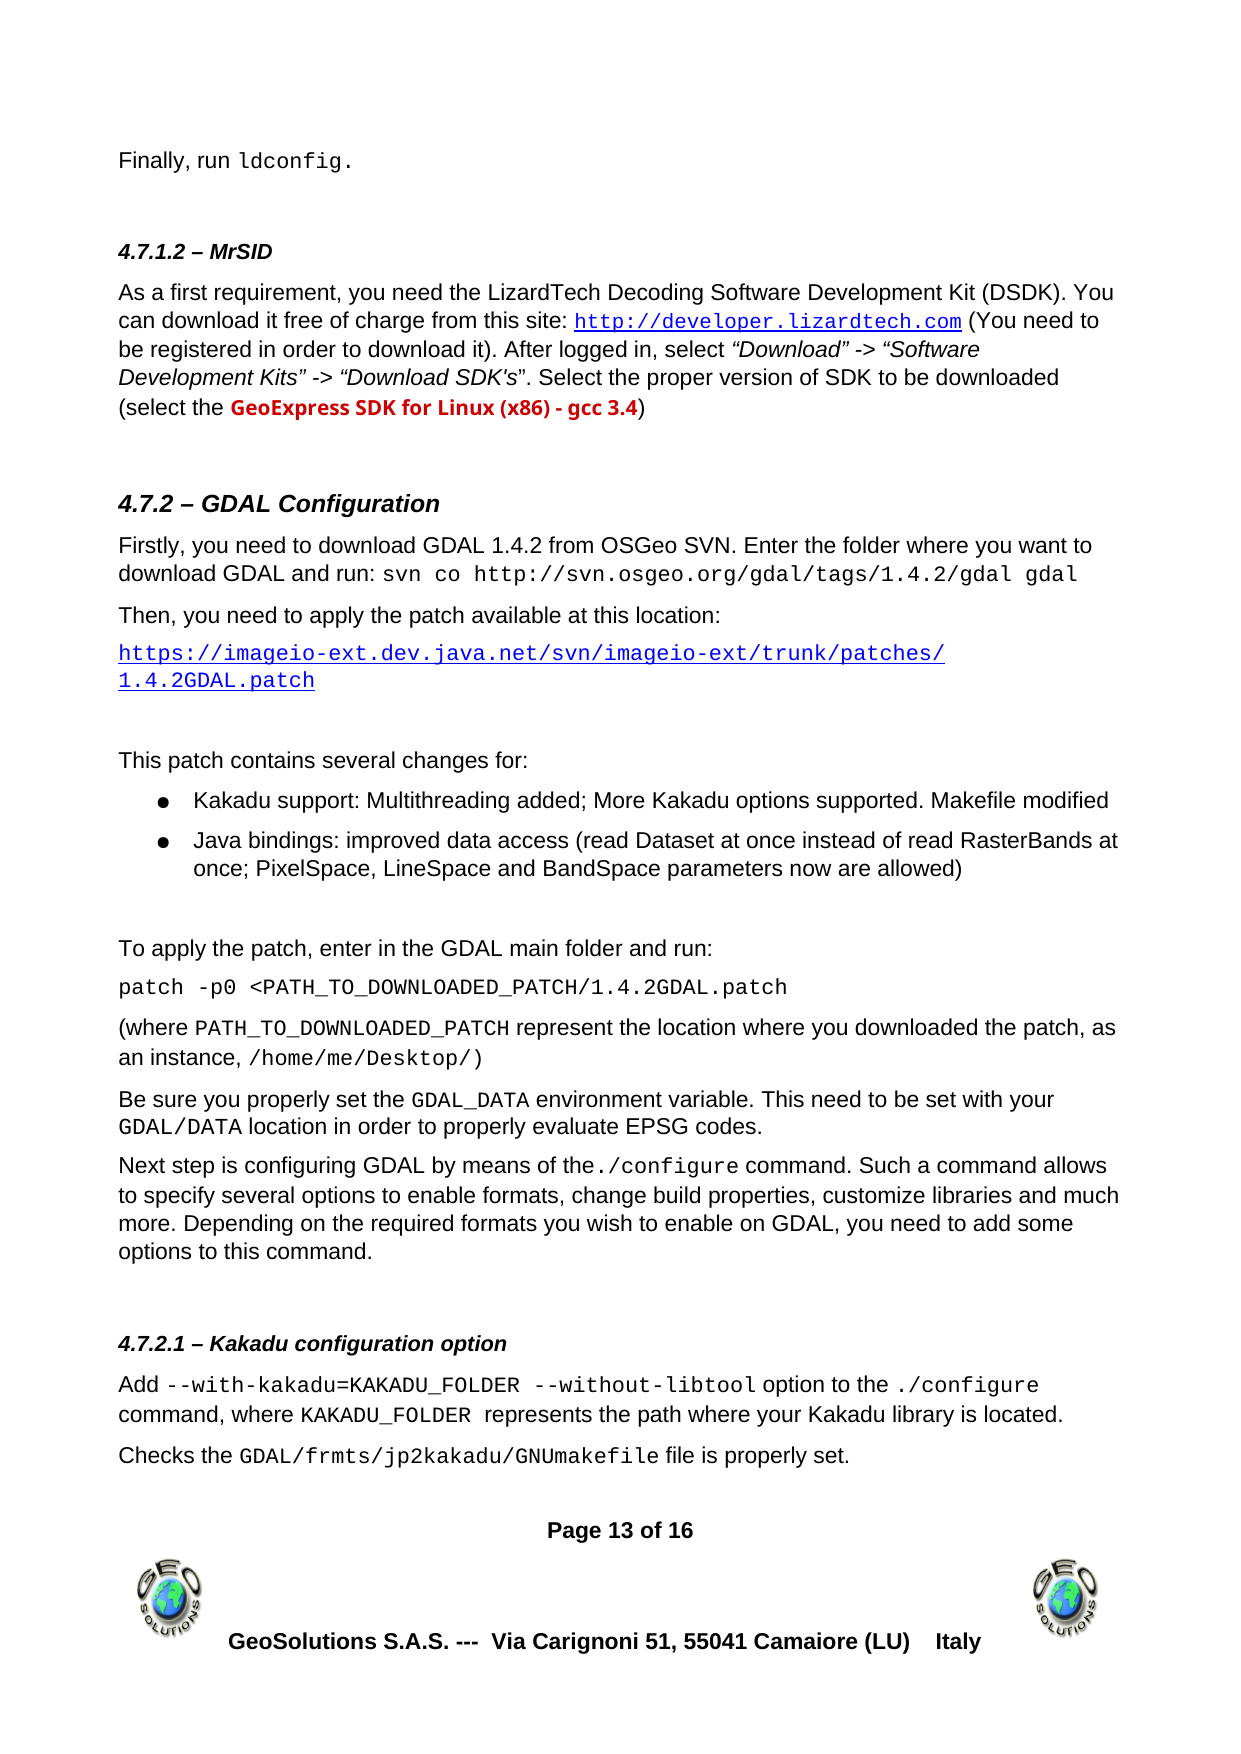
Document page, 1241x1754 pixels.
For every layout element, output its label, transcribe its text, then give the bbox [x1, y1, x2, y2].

text Checks the GDAL/frmts/jp2kakadu/GNUmakefile file is properly set. [118, 1443, 1122, 1470]
text Then, you need to apply the patch available at this location: [118, 602, 1122, 628]
subtitle 4.7.1.2 – MrSID [118, 240, 1122, 264]
picture [134, 1552, 205, 1641]
picture [1030, 1552, 1101, 1641]
text Firstly, you need to download GDAL 1.4.2 from OSGeo SVN. Enter the folder where you want to download GDAL and run: svn co http://svn.osgeo.org/gdal/tags/1.4.2/gdal gdal [118, 532, 1122, 588]
text To apply the patch, enter in the GDAL main folder and run: [118, 936, 1122, 962]
text patch -p0 <PATH_TO_DOWNLOADED_PATCH/1.4.2GDAL.patch [118, 976, 1122, 1001]
text As a first requirement, you need the LizardTech Decoding Software Development Kit (DSDK). You can download it free of charge from this site: http://developer.lizardtech.com (You need to be registered in order to download it). After logged in, select “Download” -> “Software Development Kits” -> “Download SDK's”. Select the proper version of SDK to be downloaded (select the GeoExpress SDK for Linux (x86) - gcc 3.4) [118, 279, 1122, 422]
text Be sure you properly set the GDAL_DATA environment variable. This need to be set with your GDAL/DATA location in order to properly evaluate EPSG codes. [118, 1086, 1122, 1141]
subtitle 4.7.2 – GDAL Configuration [118, 489, 1122, 517]
list Java bindings: improved data access (read Dataset at once instead of read RasterBands at once; PixelSpace, LineSpace and BandSpace parameters now are allowed) [156, 828, 1122, 882]
text Finally, run ldconfig. [118, 148, 1122, 175]
text https://imageio-ext.dev.java.net/svn/imageio-ext/trunk/patches/1.4.2GDAL.patch [118, 642, 1122, 694]
text (where PATH_TO_DOWNLOADED_PATCH represent the location where you downloaded the patch, as an instance, /home/me/Desktop/) [118, 1015, 1122, 1072]
list Kakadu support: Multithreading added; More Kakadu options supported. Makefile modified [156, 788, 1122, 814]
text Next step is configuring GDAL by means of the./configure command. Such a command allows to specify several options to enable formats, change build properties, customize libraries and much more. Depending on the required formats you wish to enable on GDAL, you need to add some options to this command. [118, 1153, 1122, 1265]
text This patch contains several changes for: [118, 748, 1122, 774]
text Add --with-kakadu=KAKADU_FOLDER --without-libtool option to the ./configure command, where KAKADU_FOLDER represents the path where your Kakadu library is located. [118, 1371, 1122, 1428]
subtitle 4.7.2.1 – Kakadu configuration option [118, 1332, 1122, 1357]
